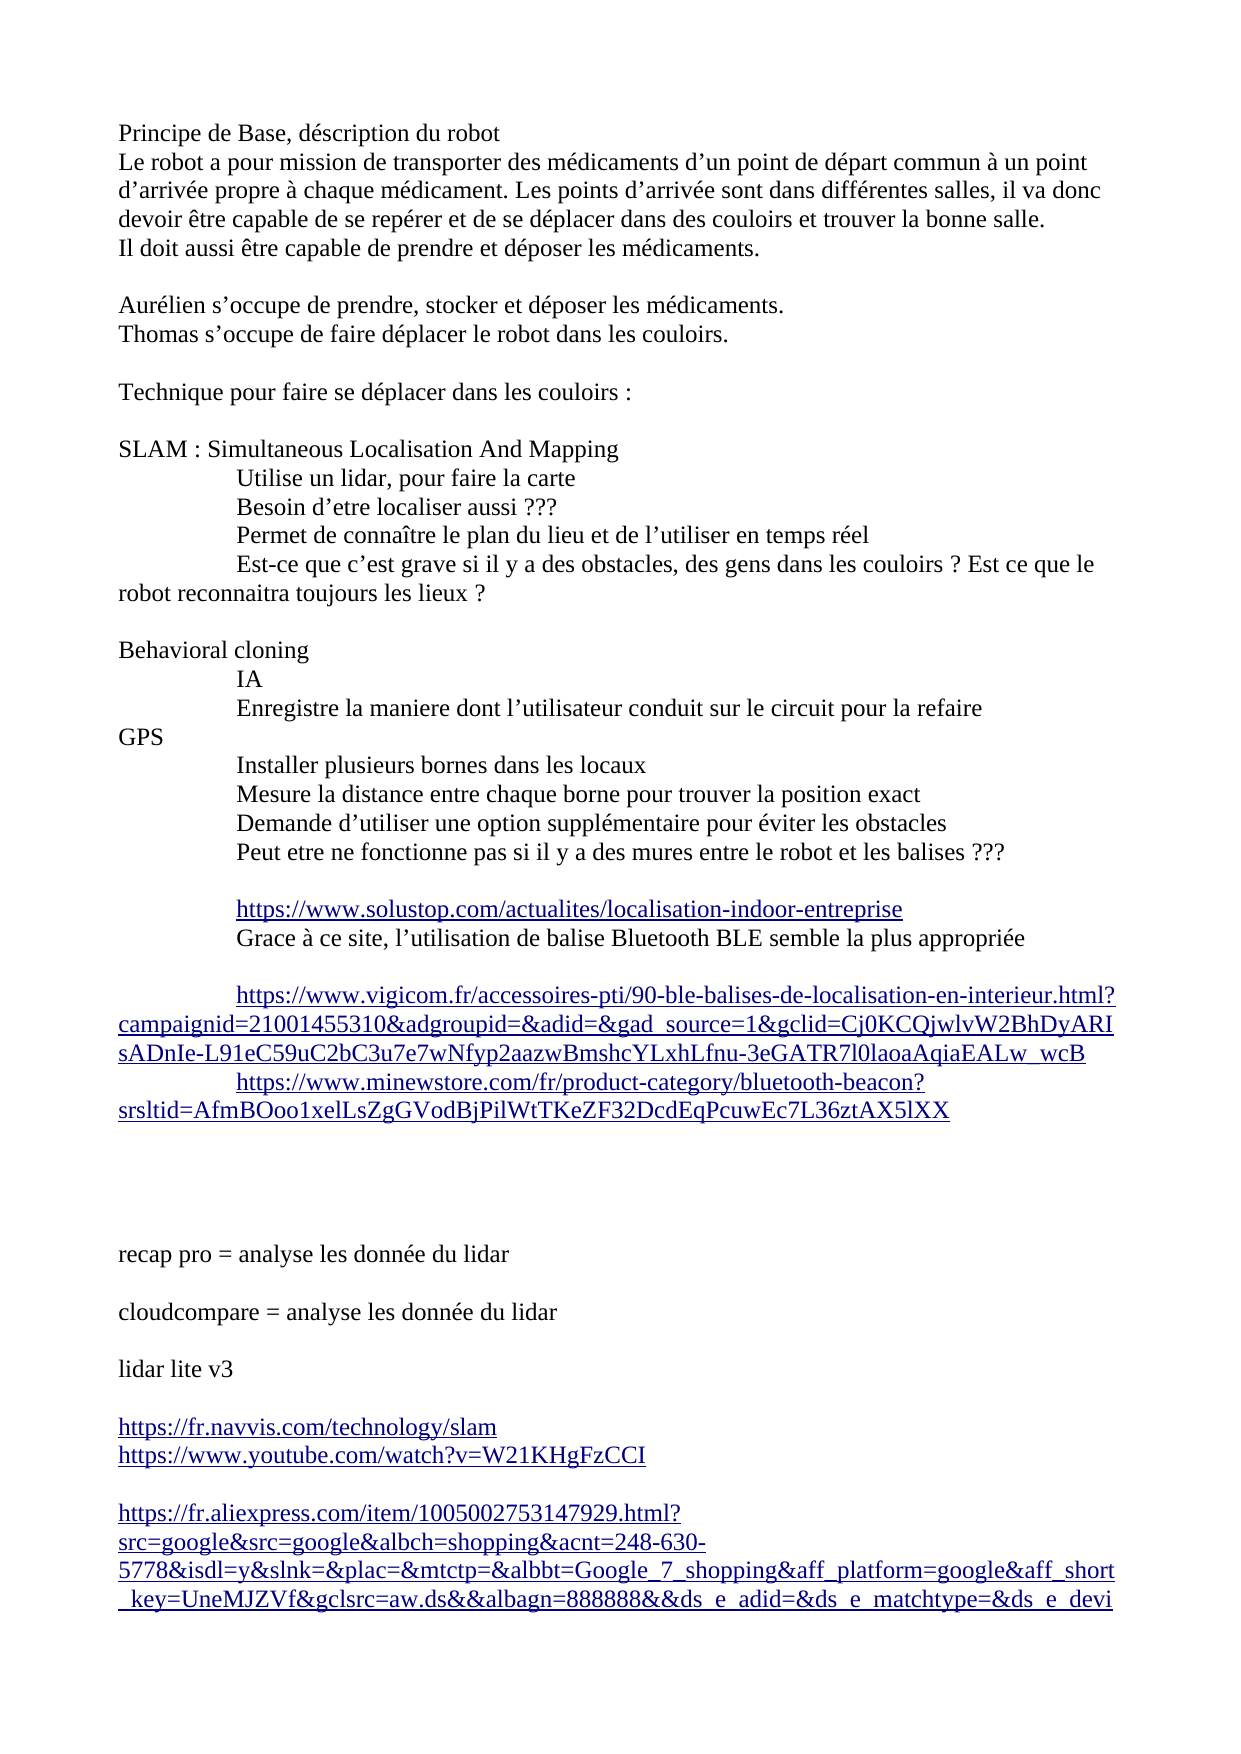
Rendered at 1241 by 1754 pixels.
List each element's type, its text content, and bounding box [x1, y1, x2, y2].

text Peut etre ne fonctionne pas si il y a des mures entre le robot et les balises ??? [118, 837, 1122, 866]
text Est-ce que c’est grave si il y a des obstacles, des gens dans les couloirs ? Est ce que le robot reconnaitra toujours les lieux ? [118, 549, 1122, 607]
text Utilise un lidar, pour faire la carte [118, 463, 1122, 492]
text https://www.vigicom.fr/accessoires-pti/90-ble-balises-de-localisation-en-interieur.html?campaignid=21001455310&adgroupid=&adid=&gad_source=1&gclid=Cj0KCQjwlvW2BhDyARIsADnIe-L91eC59uC2bC3u7e7wNfyp2aazwBmshcYLxhLfnu-3eGATR7l0laoaAqiaEALw_wcB [118, 981, 1122, 1067]
text lidar lite v3 [118, 1354, 1122, 1383]
text https://www.youtube.com/watch?v=W21KHgFzCCI [118, 1441, 1122, 1469]
text IA [118, 664, 1122, 693]
text Le robot a pour mission de transporter des médicaments d’un point de départ commun à un point d’arrivée propre à chaque médicament. Les points d’arrivée sont dans différentes salles, il va donc devoir être capable de se repérer et de se déplacer dans des couloirs et trouver la bonne salle. [118, 147, 1122, 233]
text cloudcompare = analyse les donnée du lidar [118, 1297, 1122, 1326]
text Permet de connaître le plan du lieu et de l’utiliser en temps réel [118, 521, 1122, 549]
text GPS [118, 722, 1122, 751]
text SLAM : Simultaneous Localisation And Mapping [118, 434, 1122, 463]
text Behavioral cloning [118, 636, 1122, 664]
text Technique pour faire se déplacer dans les couloirs : [118, 377, 1122, 406]
text https://www.minewstore.com/fr/product-category/bluetooth-beacon?srsltid=AfmBOoo1xelLsZgGVodBjPilWtTKeZF32DcdEqPcuwEc7L36ztAX5lXX [118, 1067, 1122, 1124]
text Besoin d’etre localiser aussi ??? [118, 492, 1122, 521]
text recap pro = analyse les donnée du lidar [118, 1239, 1122, 1268]
text Thomas s’occupe de faire déplacer le robot dans les couloirs. [118, 319, 1122, 348]
text Mesure la distance entre chaque borne pour trouver la position exact [118, 779, 1122, 808]
text Demande d’utiliser une option supplémentaire pour éviter les obstacles [118, 808, 1122, 837]
text Installer plusieurs bornes dans les locaux [118, 751, 1122, 779]
text Grace à ce site, l’utilisation de balise Bluetooth BLE semble la plus appropriée [118, 923, 1122, 952]
text Enregistre la maniere dont l’utilisateur conduit sur le circuit pour la refaire [118, 693, 1122, 722]
text Aurélien s’occupe de prendre, stocker et déposer les médicaments. [118, 291, 1122, 319]
text https://www.solustop.com/actualites/localisation-indoor-entreprise [118, 894, 1122, 923]
text https://fr.aliexpress.com/item/1005002753147929.html?src=google&src=google&albch=shopping&acnt=248-630-5778&isdl=y&slnk=&plac=&mtctp=&albbt=Google_7_shopping&aff_platform=google&aff_short_key=UneMJZVf&gclsrc=aw.ds&&albagn=888888&&ds_e_adid=&ds_e_matchtype=&ds_e_devi [118, 1498, 1122, 1613]
text Principe de Base, déscription du robot [118, 118, 1122, 147]
text https://fr.navvis.com/technology/slam [118, 1412, 1122, 1441]
text Il doit aussi être capable de prendre et déposer les médicaments. [118, 233, 1122, 262]
